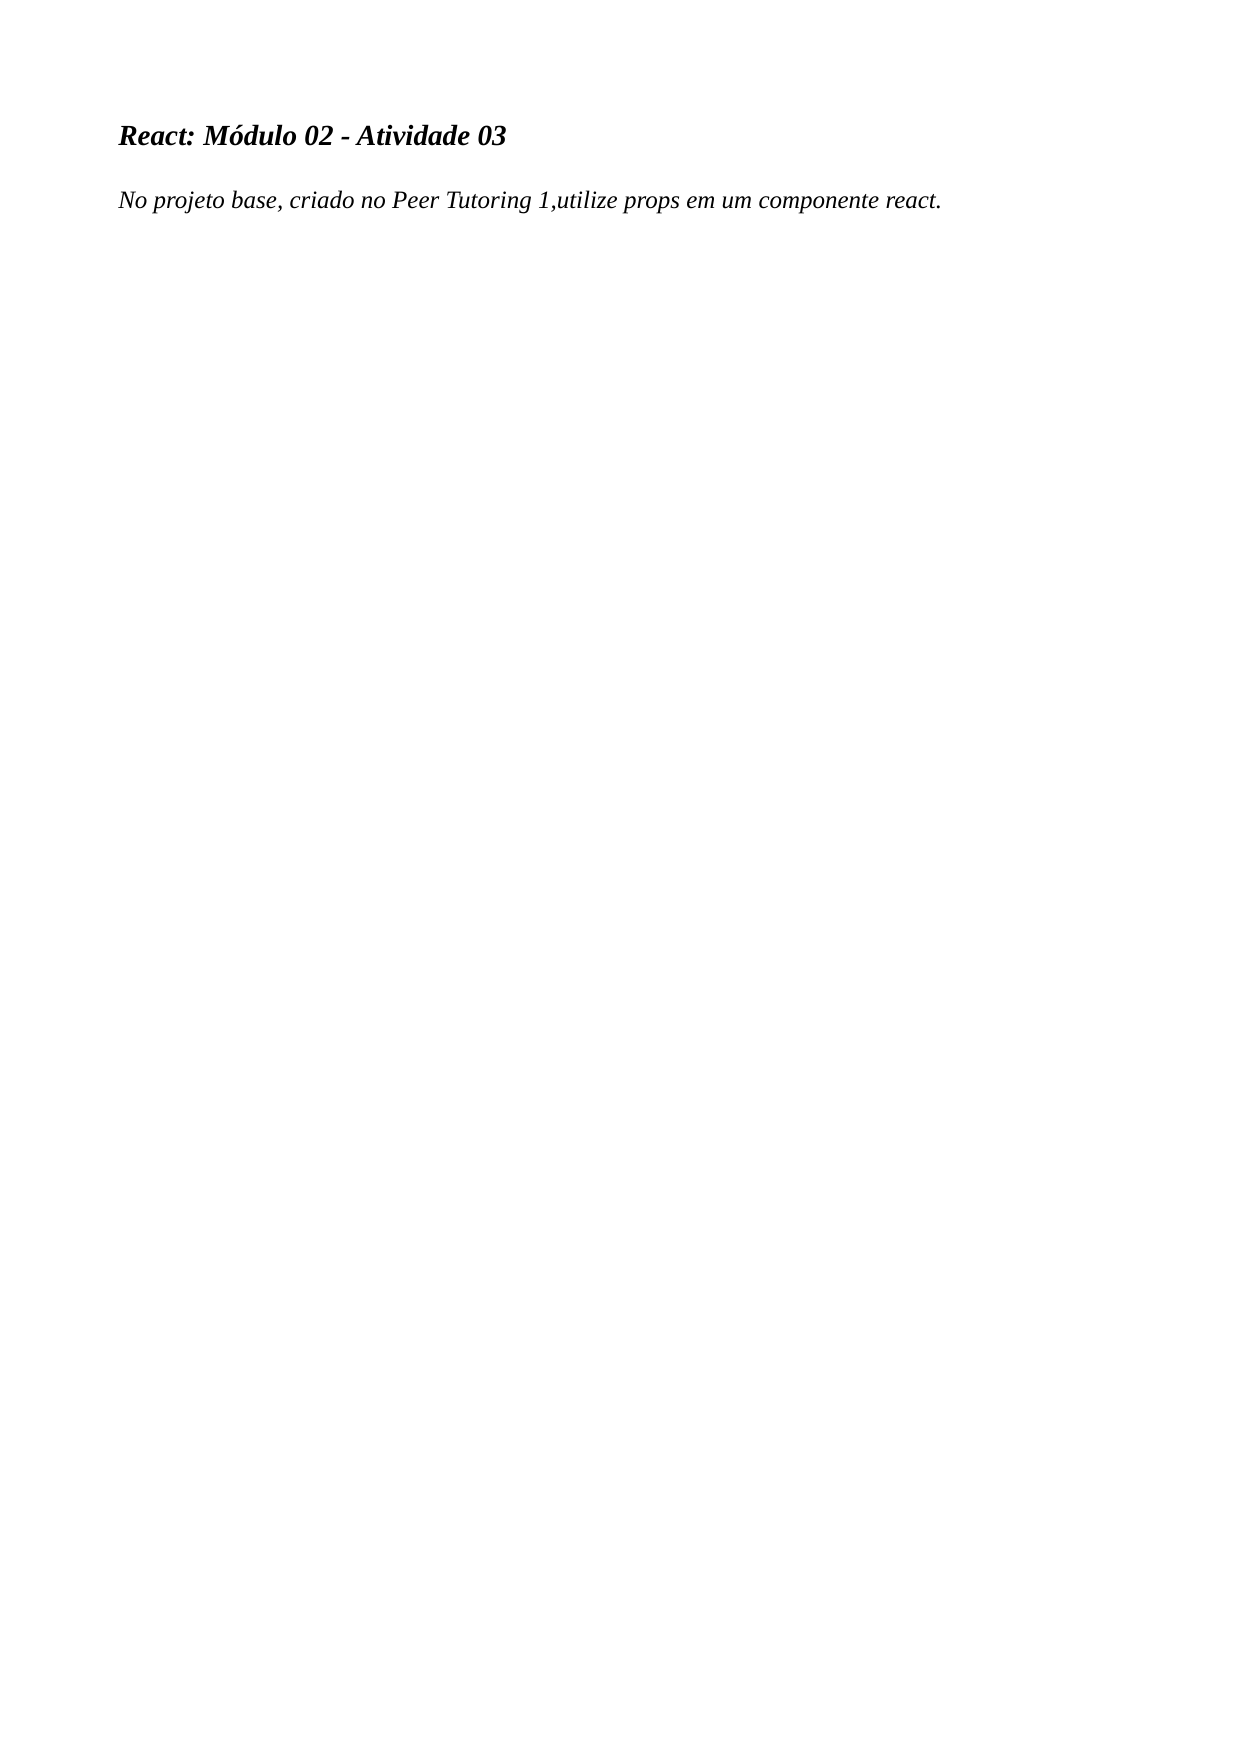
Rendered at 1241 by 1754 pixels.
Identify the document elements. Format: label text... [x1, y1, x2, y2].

text React: Módulo 02 - Atividade 03 [118, 118, 1122, 152]
text No projeto base, criado no Peer Tutoring 1,utilize props em um componente react. [118, 185, 1122, 214]
